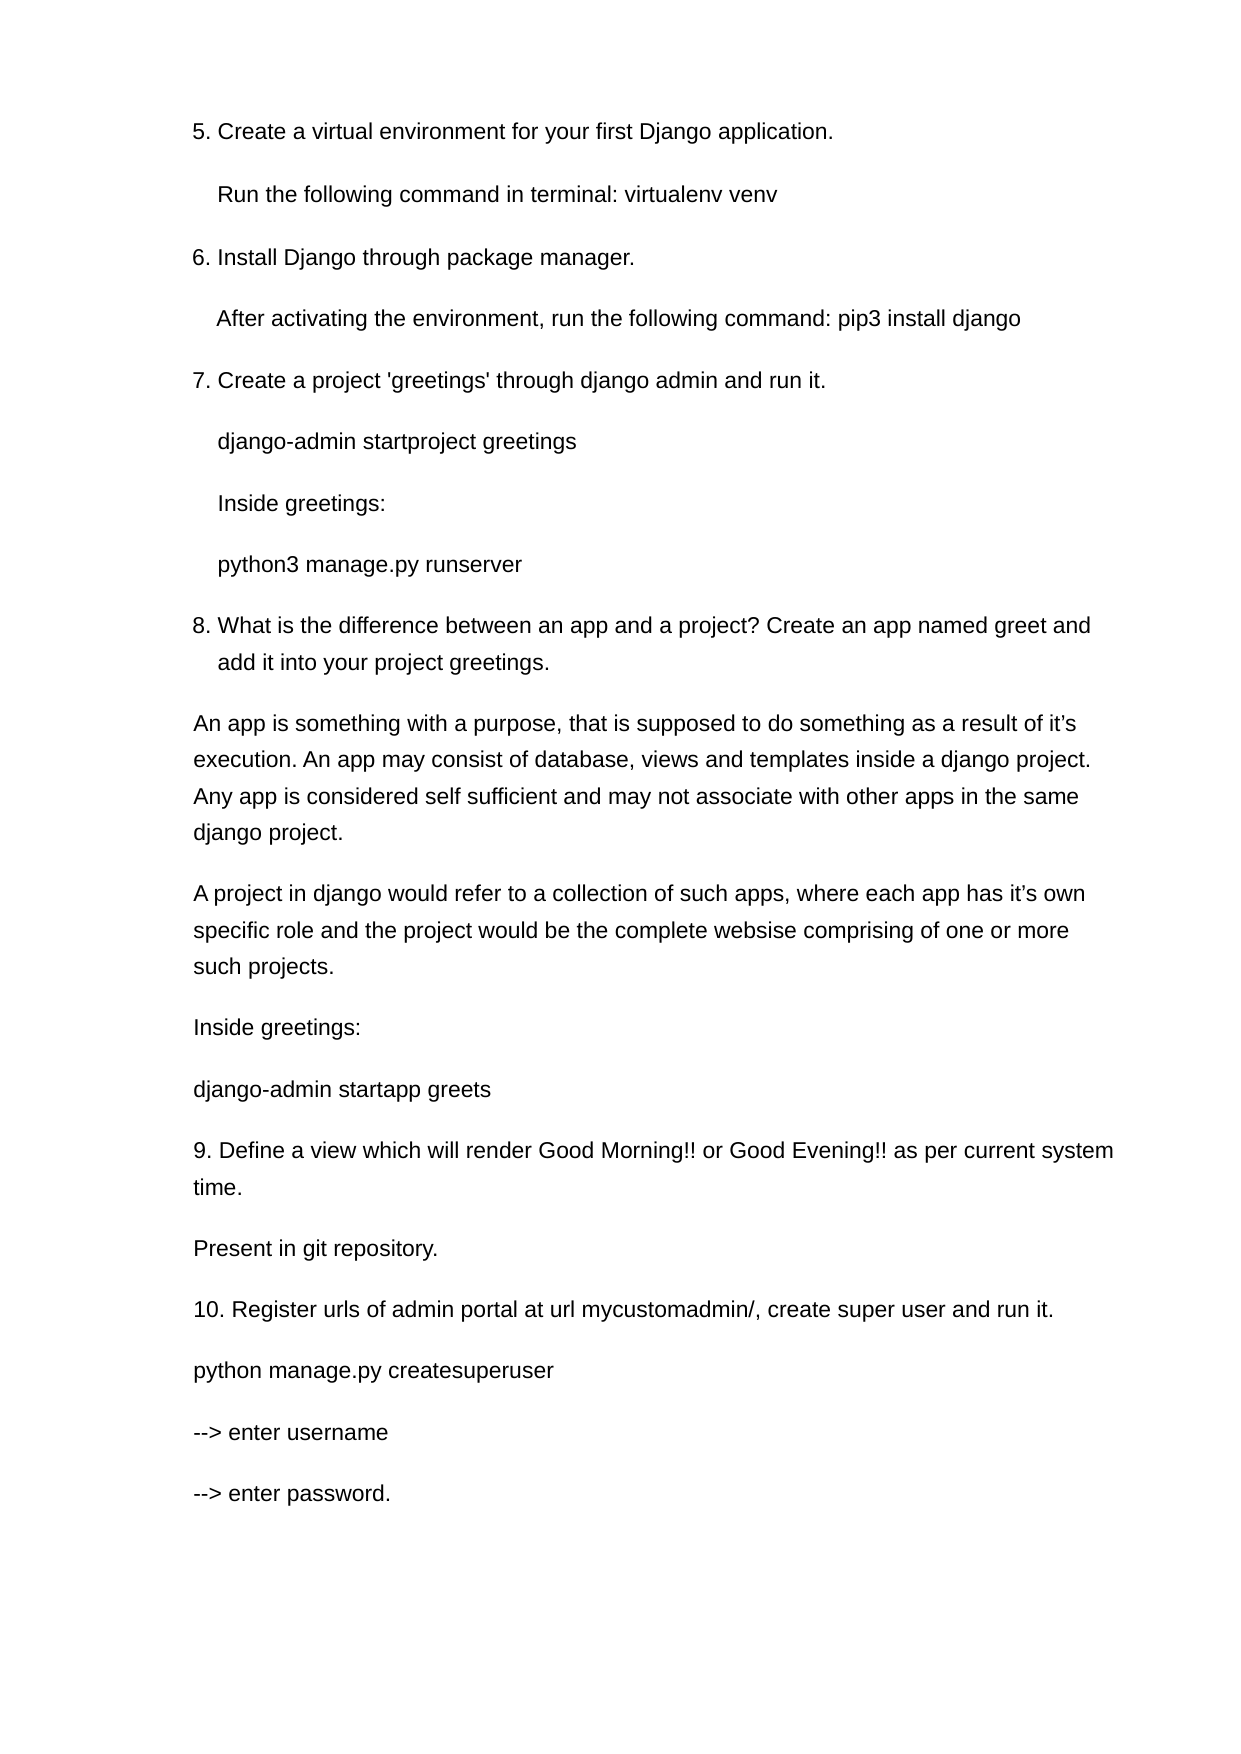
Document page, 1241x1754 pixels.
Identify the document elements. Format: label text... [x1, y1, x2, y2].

text 5. Create a virtual environment for your first Django application. [118, 118, 1122, 144]
text django-admin startproject greetings [118, 428, 1122, 454]
text --> enter password. [193, 1480, 1122, 1546]
text Inside greetings: [118, 489, 1122, 516]
text Inside greetings: [193, 1014, 1122, 1041]
text After activating the environment, run the following command: pip3 install django [118, 305, 1122, 332]
text Present in git repository. [193, 1235, 1122, 1261]
text 7. Create a project 'greetings' through django admin and run it. [118, 367, 1122, 393]
text python manage.py createsuperuser [193, 1357, 1122, 1384]
text Run the following command in terminal: virtualenv venv [118, 179, 1122, 208]
text 10. Register urls of admin portal at url mycustomadmin/, create super user and run it. [193, 1296, 1122, 1322]
list 6. Install Django through package manager. [162, 244, 1122, 270]
text A project in django would refer to a collection of such apps, where each app has it’s own specific role and the project would be the complete websise comprising of one or more such projects. [193, 880, 1122, 979]
text An app is something with a purpose, that is supposed to do something as a result of it’s execution. An app may consist of database, views and templates inside a django project. Any app is considered self sufficient and may not associate with other apps in the same django project. [193, 710, 1122, 845]
text python3 manage.py runserver [118, 551, 1122, 577]
text django-admin startapp greets [193, 1076, 1122, 1102]
text --> enter username [193, 1419, 1122, 1445]
text 8. What is the difference between an app and a project? Create an app named greet and add it into your project greetings. [118, 612, 1122, 675]
text 9. Define a view which will render Good Morning!! or Good Evening!! as per current system time. [193, 1137, 1122, 1200]
